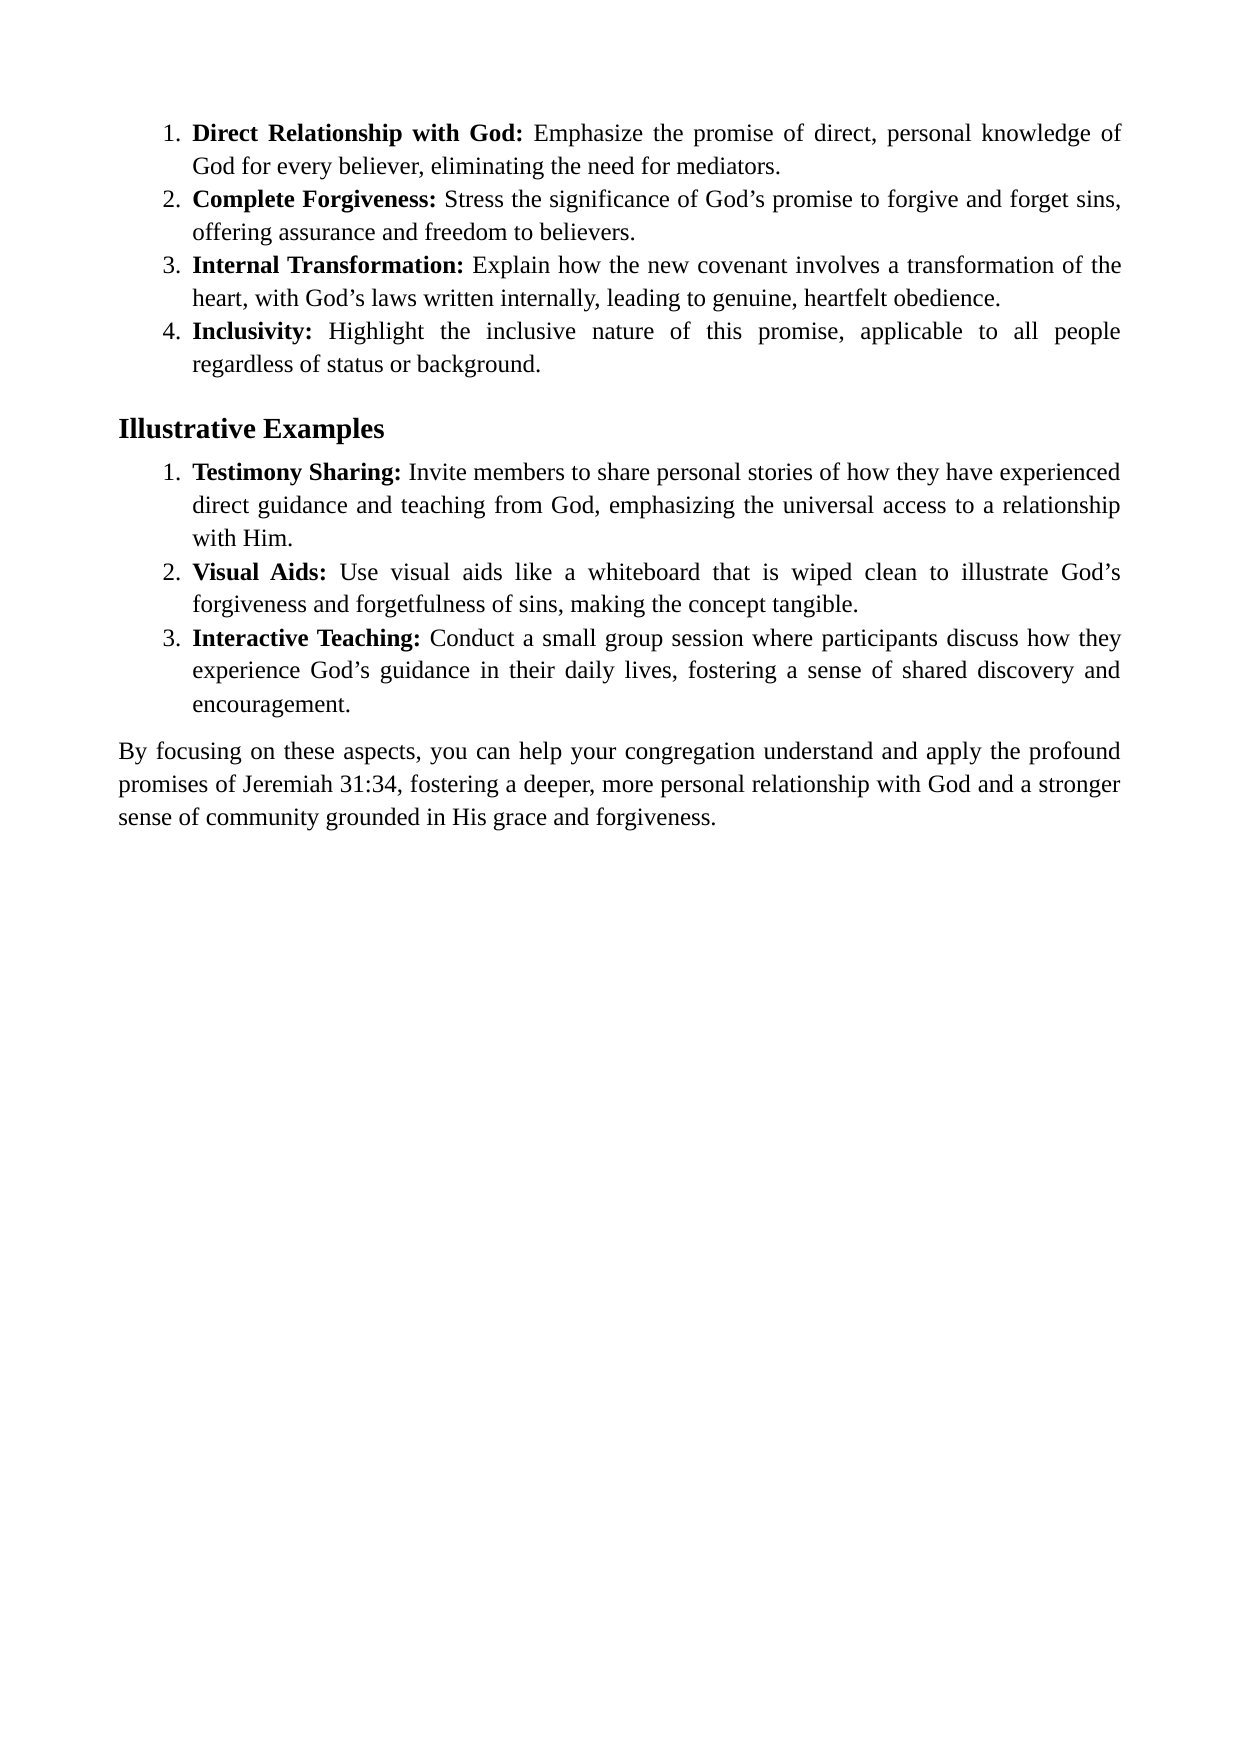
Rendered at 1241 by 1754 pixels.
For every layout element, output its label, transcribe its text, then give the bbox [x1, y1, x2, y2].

list Interactive Teaching: Conduct a small group session where participants discuss how they experience God’s guidance in their daily lives, fostering a sense of shared discovery and encouragement. [162, 623, 1122, 717]
subtitle Illustrative Examples [118, 411, 1122, 445]
list Internal Transformation: Explain how the new covenant involves a transformation of the heart, with God’s laws written internally, leading to genuine, heartfelt obedience. [162, 250, 1122, 312]
list Inclusivity: Highlight the inclusive nature of this promise, applicable to all people regardless of status or background. [162, 316, 1122, 378]
text By focusing on these aspects, you can help your congregation understand and apply the profound promises of Jeremiah 31:34, fostering a deeper, more personal relationship with God and a stronger sense of community grounded in His grace and forgiveness. [118, 736, 1122, 831]
list Visual Aids: Use visual aids like a whiteboard that is wiped clean to illustrate God’s forgiveness and forgetfulness of sins, making the concept tangible. [162, 557, 1122, 618]
list Complete Forgiveness: Stress the significance of God’s promise to forgive and forget sins, offering assurance and freedom to believers. [162, 184, 1122, 246]
list Testimony Sharing: Invite members to share personal stories of how they have experienced direct guidance and teaching from God, emphasizing the universal access to a relationship with Him. [162, 457, 1122, 552]
list Direct Relationship with God: Emphasize the promise of direct, personal knowledge of God for every believer, eliminating the need for mediators. [162, 118, 1122, 180]
